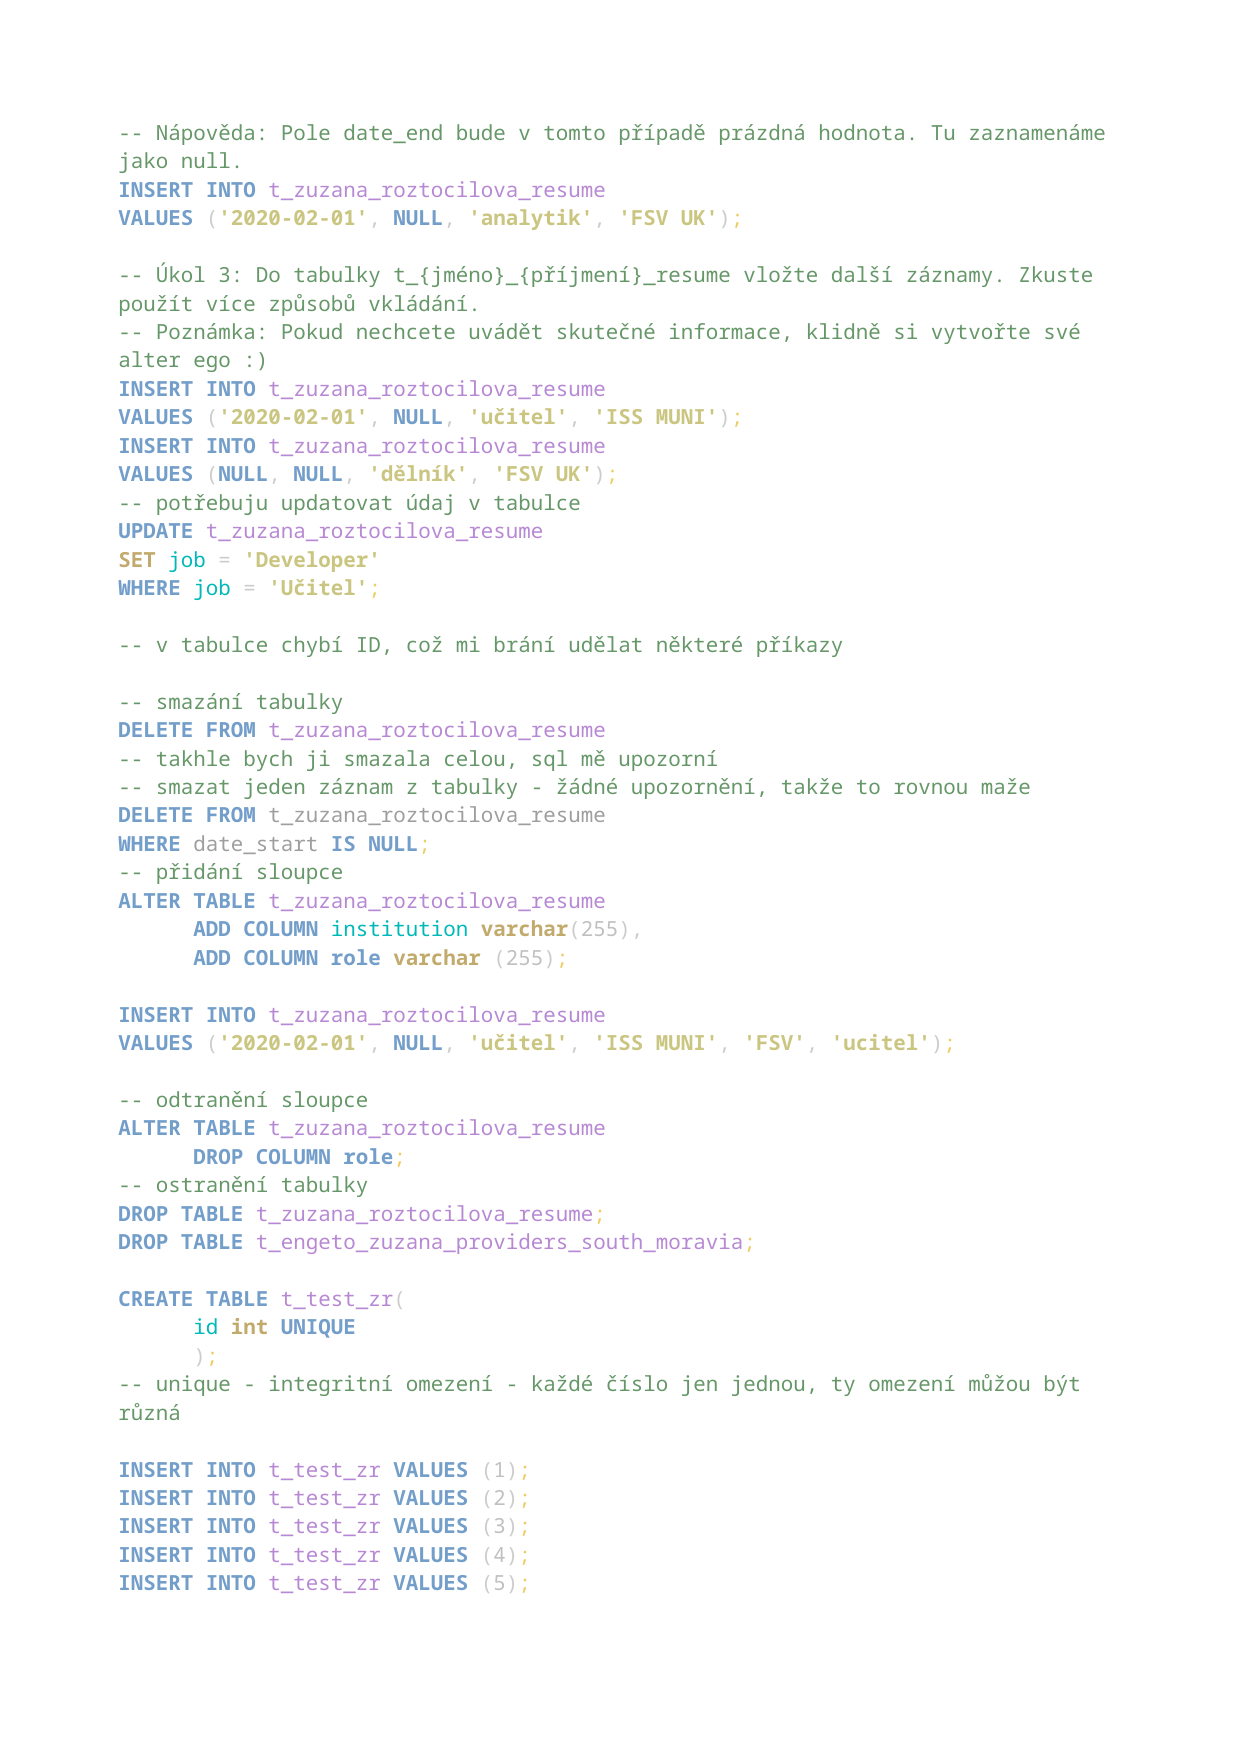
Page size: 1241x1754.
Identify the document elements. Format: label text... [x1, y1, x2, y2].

text DELETE FROM t_zuzana_roztocilova_resume [118, 715, 1122, 744]
text ALTER TABLE t_zuzana_roztocilova_resume [118, 1113, 1122, 1142]
text INSERT INTO t_test_zr VALUES (2); [118, 1483, 1122, 1512]
text INSERT INTO t_test_zr VALUES (1); [118, 1455, 1122, 1483]
text VALUES ('2020-02-01', NULL, 'učitel', 'ISS MUNI'); [118, 402, 1122, 431]
text -- takhle bych ji smazala celou, sql mě upozorní [118, 744, 1122, 772]
text -- potřebuju updatovat údaj v tabulce [118, 488, 1122, 516]
text -- v tabulce chybí ID, což mi brání udělat některé příkazy [118, 630, 1122, 658]
text SET job = 'Developer' [118, 545, 1122, 573]
text DROP COLUMN role; [118, 1142, 1122, 1170]
text -- ostranění tabulky [118, 1170, 1122, 1199]
text -- odtranění sloupce [118, 1085, 1122, 1113]
text INSERT INTO t_zuzana_roztocilova_resume [118, 175, 1122, 203]
text -- unique - integritní omezení - každé číslo jen jednou, ty omezení můžou být různá [118, 1369, 1122, 1426]
text INSERT INTO t_test_zr VALUES (5); [118, 1568, 1122, 1597]
text -- Úkol 3: Do tabulky t_{jméno}_{příjmení}_resume vložte další záznamy. Zkuste použít více způsobů vkládání. [118, 260, 1122, 317]
text WHERE job = 'Učitel'; [118, 573, 1122, 602]
text ALTER TABLE t_zuzana_roztocilova_resume [118, 886, 1122, 914]
text ADD COLUMN institution varchar(255), [118, 914, 1122, 943]
text -- přidání sloupce [118, 857, 1122, 886]
text WHERE date_start IS NULL; [118, 829, 1122, 857]
text VALUES ('2020-02-01', NULL, 'analytik', 'FSV UK'); [118, 203, 1122, 232]
text UPDATE t_zuzana_roztocilova_resume [118, 516, 1122, 545]
text CREATE TABLE t_test_zr( [118, 1284, 1122, 1312]
text VALUES (NULL, NULL, 'dělník', 'FSV UK'); [118, 459, 1122, 488]
text INSERT INTO t_zuzana_roztocilova_resume [118, 1000, 1122, 1028]
text DROP TABLE t_zuzana_roztocilova_resume; [118, 1199, 1122, 1227]
text ADD COLUMN role varchar (255); [118, 943, 1122, 971]
text VALUES ('2020-02-01', NULL, 'učitel', 'ISS MUNI', 'FSV', 'ucitel'); [118, 1028, 1122, 1057]
text INSERT INTO t_zuzana_roztocilova_resume [118, 374, 1122, 402]
text -- Poznámka: Pokud nechcete uvádět skutečné informace, klidně si vytvořte své alter ego :) [118, 317, 1122, 374]
text ); [118, 1341, 1122, 1369]
text DELETE FROM t_zuzana_roztocilova_resume [118, 801, 1122, 829]
text INSERT INTO t_zuzana_roztocilova_resume [118, 431, 1122, 459]
text -- smazat jeden záznam z tabulky - žádné upozornění, takže to rovnou maže [118, 772, 1122, 801]
text INSERT INTO t_test_zr VALUES (4); [118, 1540, 1122, 1568]
text DROP TABLE t_engeto_zuzana_providers_south_moravia; [118, 1227, 1122, 1256]
text -- Nápověda: Pole date_end bude v tomto případě prázdná hodnota. Tu zaznamenáme jako null. [118, 118, 1122, 175]
text -- smazání tabulky [118, 687, 1122, 715]
text id int UNIQUE [118, 1312, 1122, 1341]
text INSERT INTO t_test_zr VALUES (3); [118, 1512, 1122, 1540]
